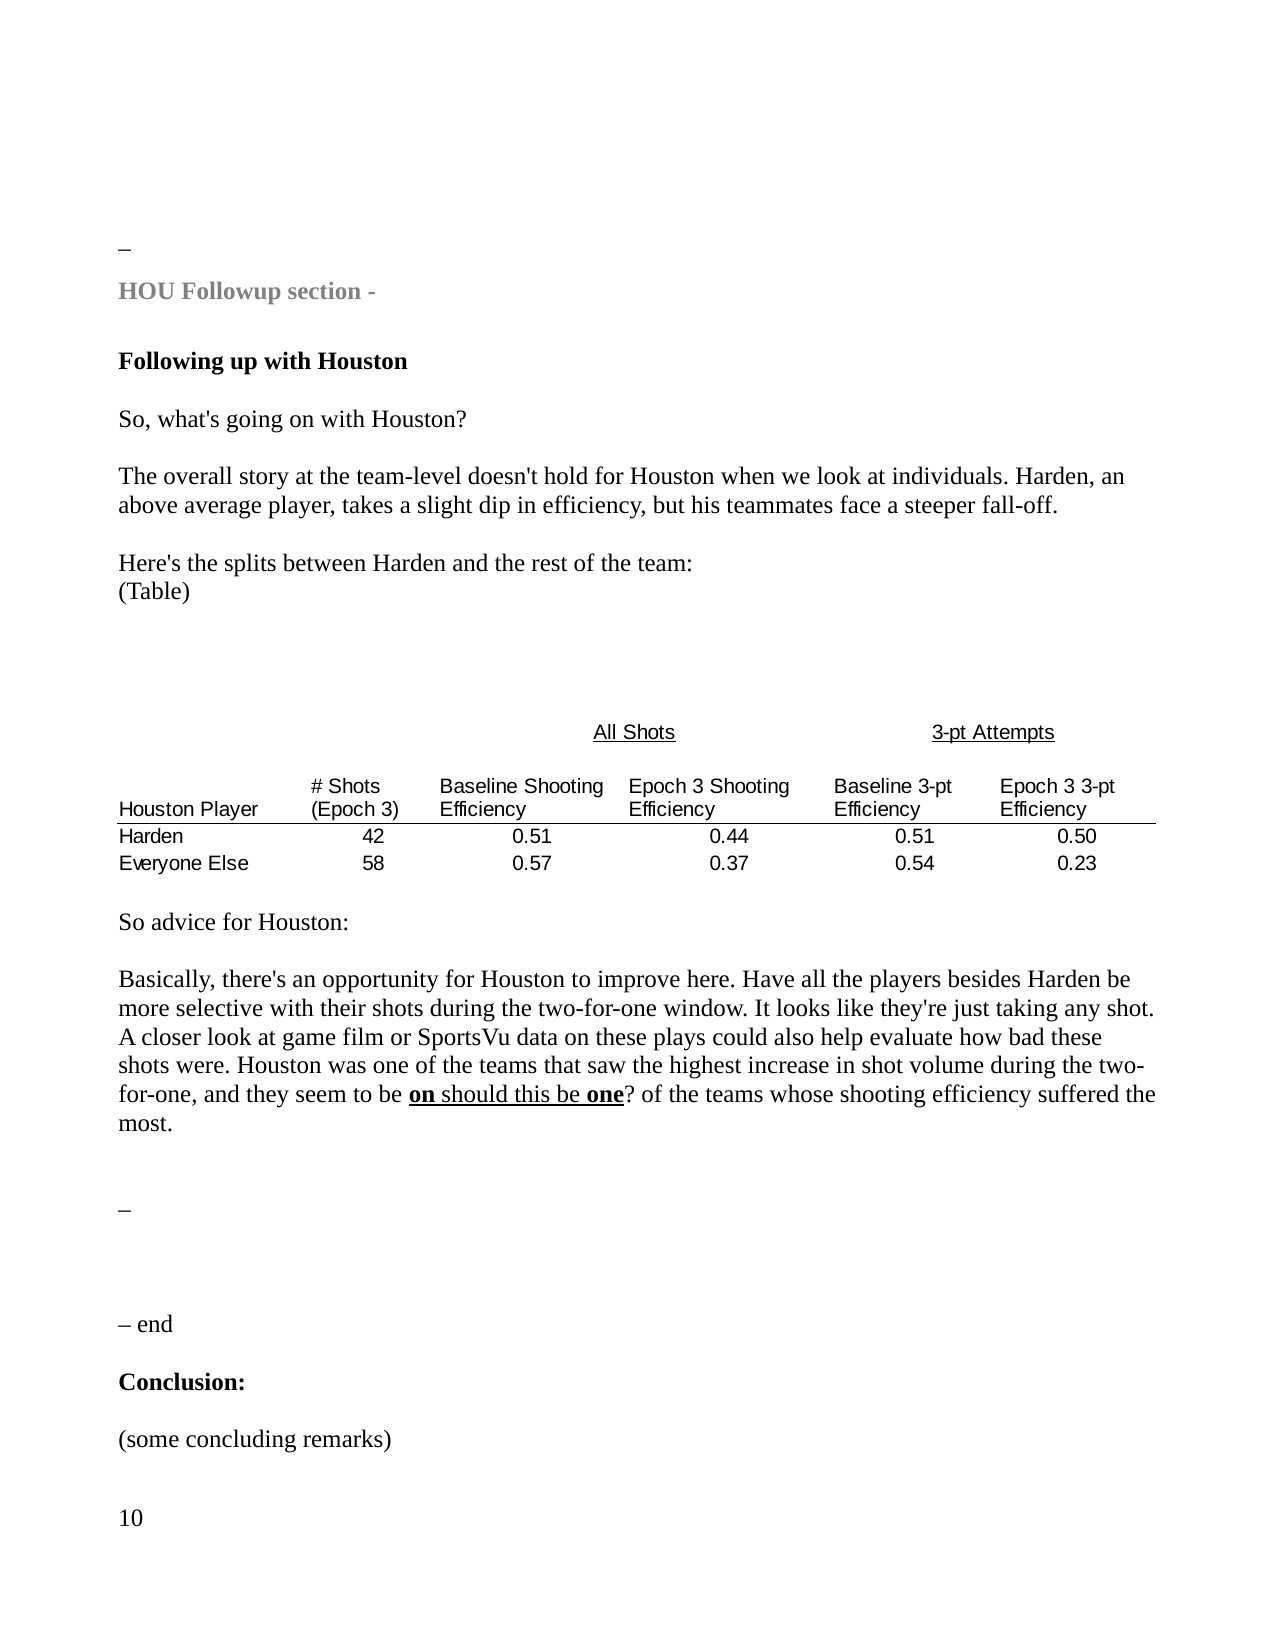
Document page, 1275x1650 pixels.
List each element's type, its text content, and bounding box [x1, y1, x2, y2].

text The overall story at the team-level doesn't hold for Houston when we look at individuals. Harden, an above average player, takes a slight dip in efficiency, but his teammates face a steeper fall-off. [118, 461, 1157, 519]
text – [118, 233, 1157, 262]
text Conclusion: [118, 1367, 1157, 1396]
text So, what's going on with Houston? [118, 404, 1157, 433]
text – [118, 1194, 1157, 1223]
text (some concluding remarks) [118, 1424, 1157, 1453]
text (Table) [118, 576, 1157, 605]
text Following up with Houston [118, 346, 1157, 375]
text Here's the splits between Harden and the rest of the team: [118, 548, 1157, 576]
text Basically, there's an opportunity for Houston to improve here. Have all the players besides Harden be more selective with their shots during the two-for-one window. It looks like they're just taking any shot. A closer look at game film or SportsVu data on these plays could also help evaluate how bad these shots were. Houston was one of the teams that saw the highest increase in shot volume during the two-for-one, and they seem to be on should this be one? of the teams whose shooting efficiency suffered the most. [118, 964, 1157, 1137]
text – end [118, 1309, 1157, 1338]
subtitle HOU Followup section - [118, 276, 1157, 305]
text So advice for Houston: [118, 907, 1157, 936]
